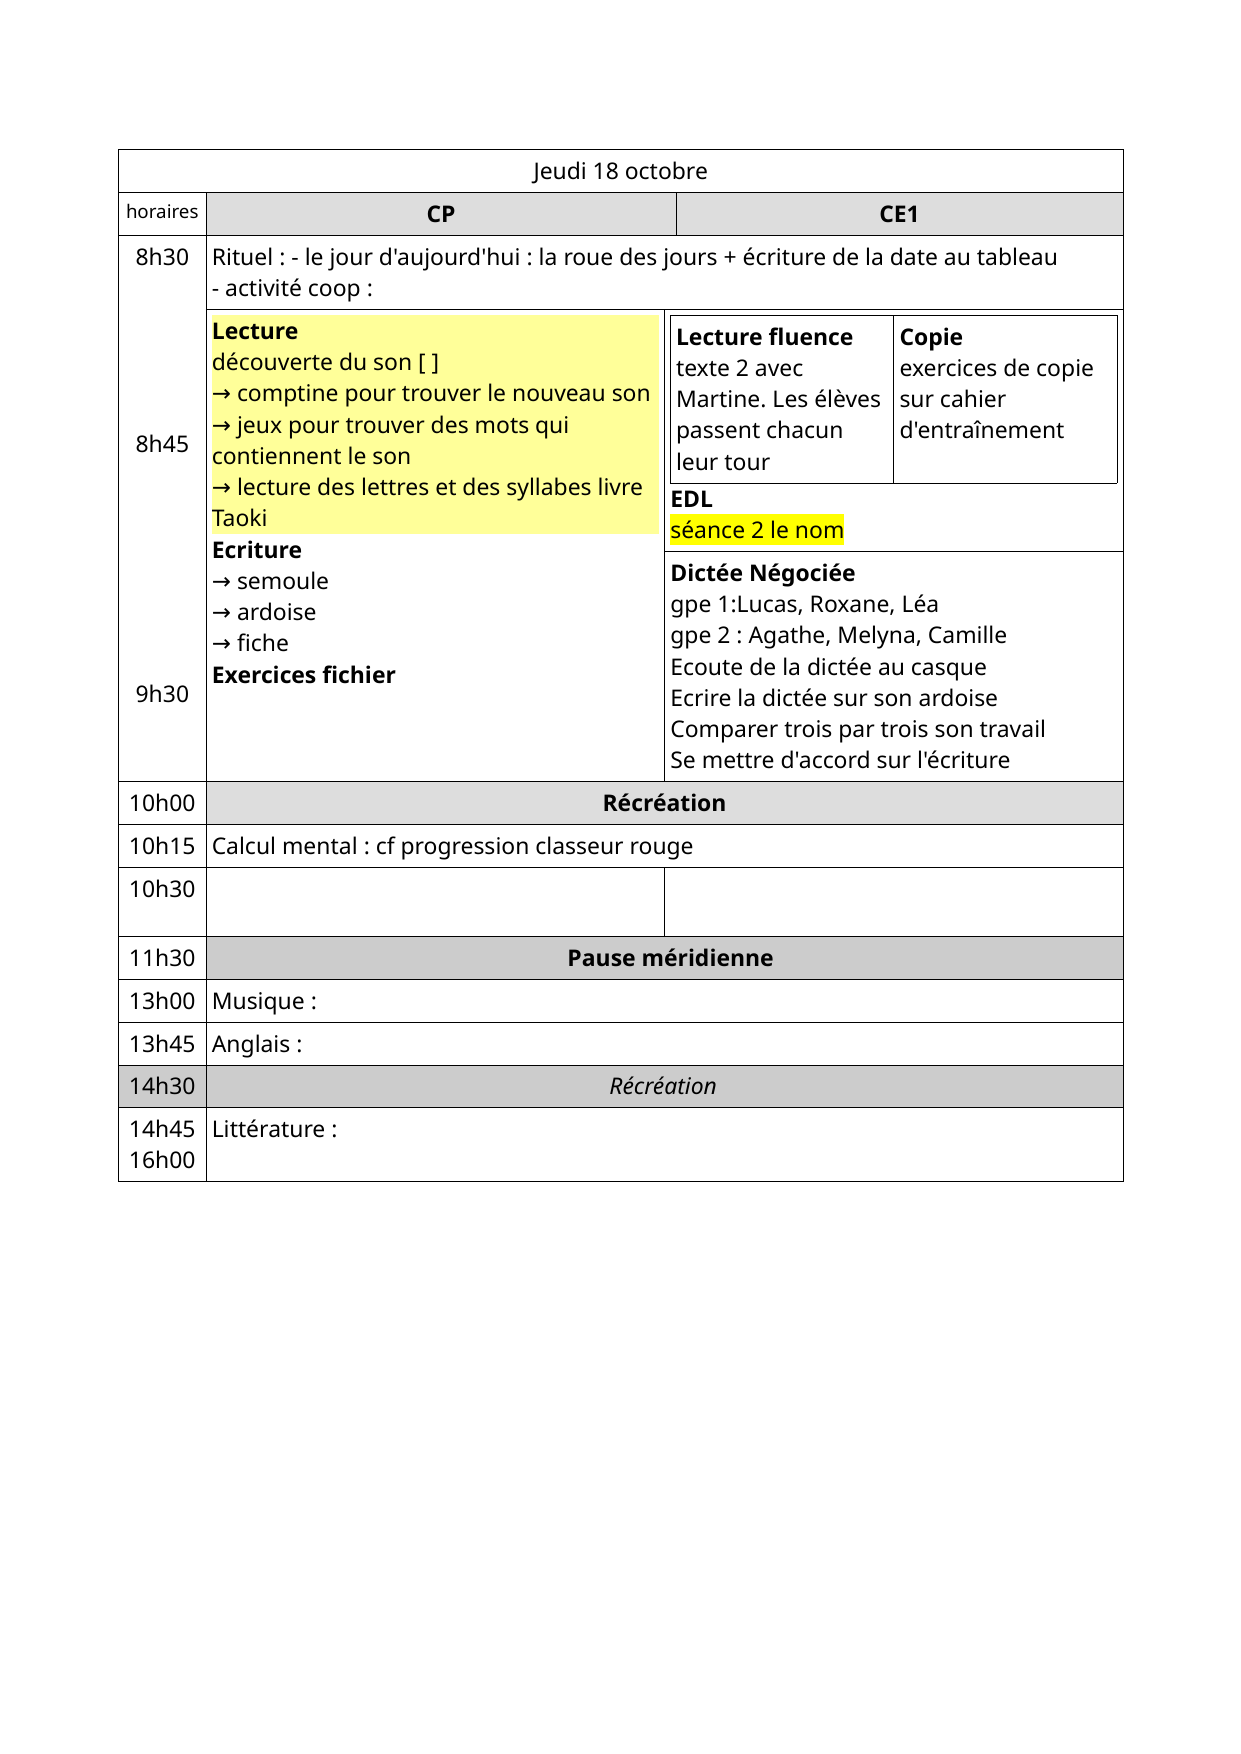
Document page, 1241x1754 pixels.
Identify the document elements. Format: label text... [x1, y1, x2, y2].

table_cell Lecture découverte du son [ ] → comptine pour trouver le nouveau son → jeux pour trouver des mots qui contiennent le son → lecture des lettres et des syllabes livre Taoki Ecriture → semoule → ardoise → fiche Exercices fichier [207, 310, 664, 781]
table_cell [207, 868, 664, 936]
table_cell CE1 [677, 193, 1123, 235]
table_cell 13h00 [119, 980, 206, 1022]
table_cell Littérature : [207, 1108, 1123, 1181]
table_cell 8h30 8h45 9h30 [119, 236, 206, 781]
table_cell 13h45 [119, 1023, 206, 1064]
table_cell [665, 868, 1123, 936]
table_cell Récréation [207, 782, 1123, 824]
table_cell 10h30 [119, 868, 206, 936]
table_header Jeudi 18 octobre [119, 150, 1123, 192]
table_cell Anglais : [207, 1023, 1123, 1064]
table_cell Calcul mental : cf progression classeur rouge [207, 825, 1123, 867]
table_cell Rituel : - le jour d'aujourd'hui : la roue des jours + écriture de la date au tableau - activité coop : [207, 236, 1123, 309]
table_cell CP [207, 193, 676, 235]
table_header Lecture fluence texte 2 avec Martine. Les élèves passent chacun leur tour [671, 316, 893, 483]
table_cell Musique : [207, 980, 1123, 1022]
table_cell 14h45 16h00 [119, 1108, 206, 1181]
table_cell EDL séance 2 le nom [665, 310, 1123, 551]
table_header Copie exercices de copie sur cahier d'entraînement [894, 316, 1117, 483]
table_cell horaires [119, 193, 206, 235]
table_cell 10h15 [119, 825, 206, 867]
table_cell Dictée Négociée gpe 1:Lucas, Roxane, Léa gpe 2 : Agathe, Melyna, Camille Ecoute de la dictée au casque Ecrire la dictée sur son ardoise Comparer trois par trois son travail Se mettre d'accord sur l'écriture [665, 552, 1123, 781]
table_cell 10h00 [119, 782, 206, 824]
table_cell Récréation [207, 1066, 1123, 1107]
table_cell 14h30 [119, 1066, 206, 1107]
table_cell Pause méridienne [207, 937, 1123, 979]
table_cell 11h30 [119, 937, 206, 979]
